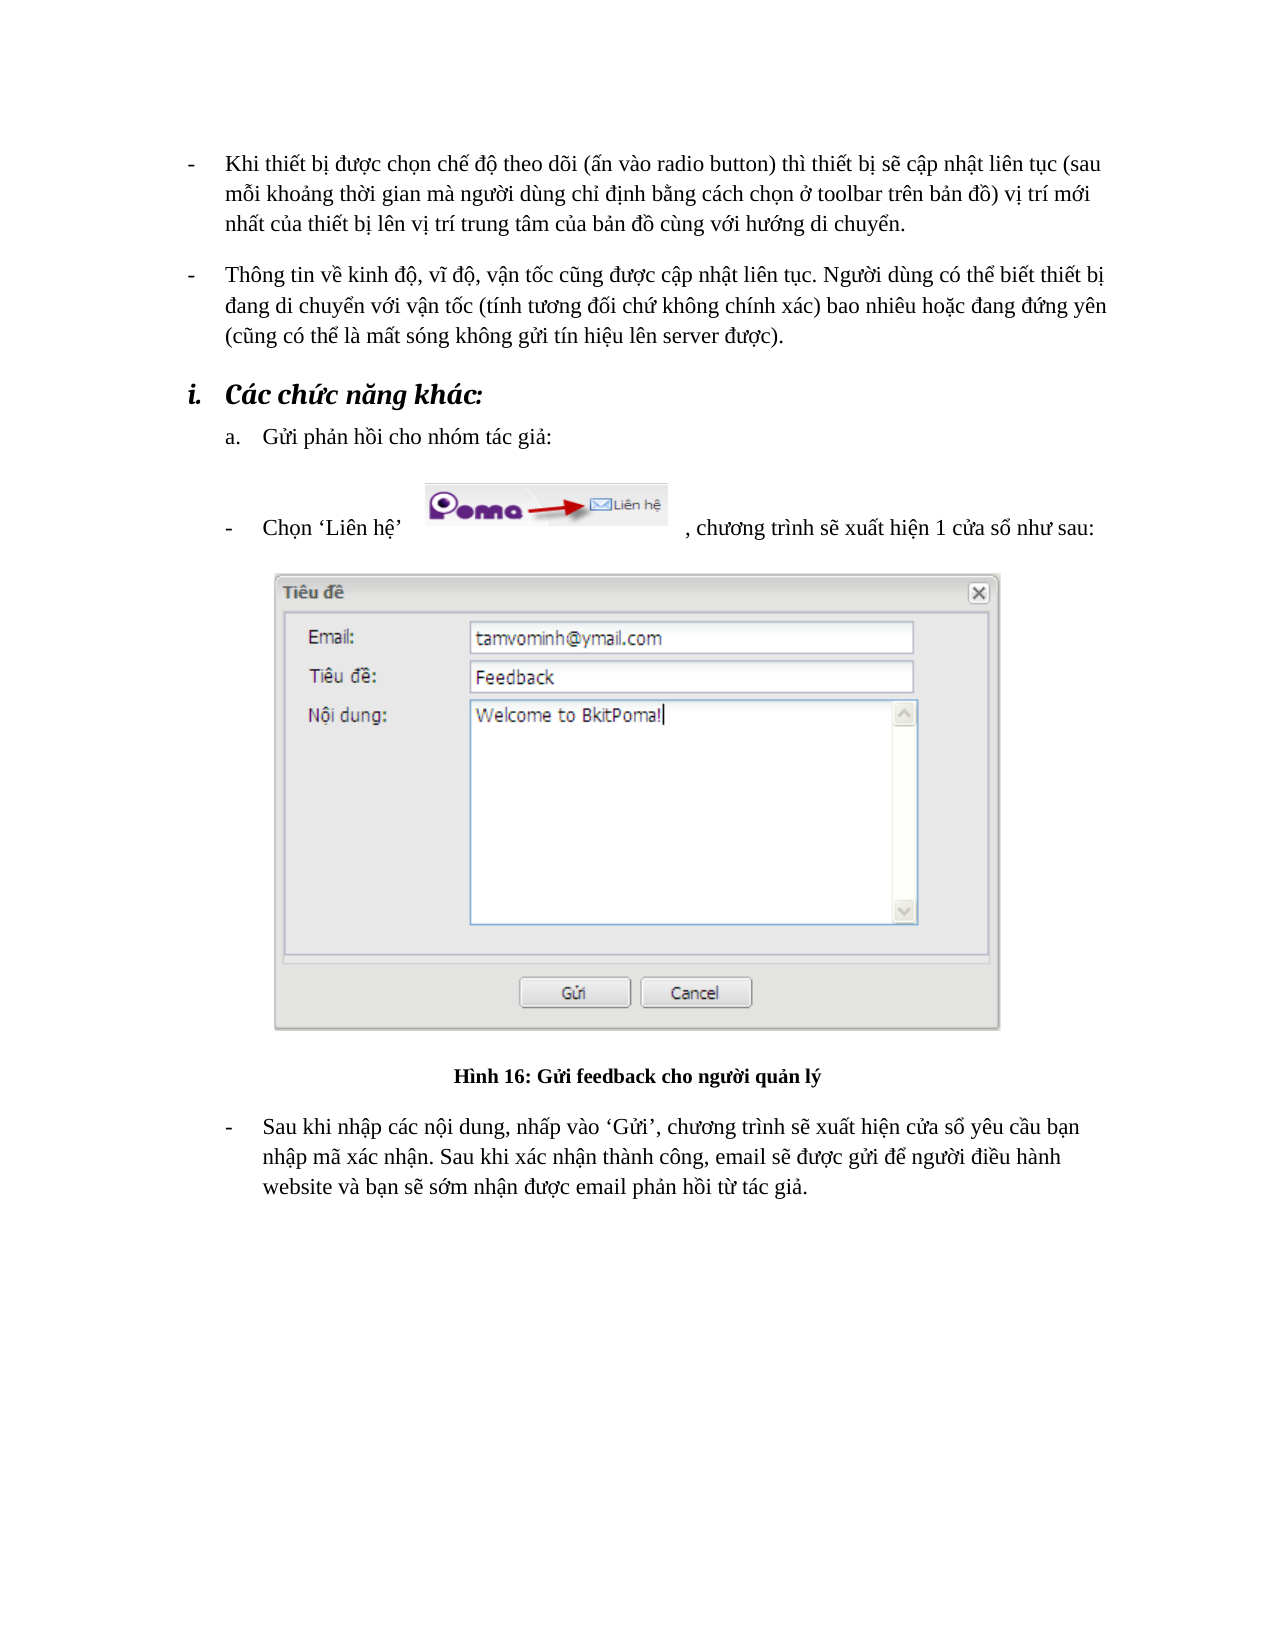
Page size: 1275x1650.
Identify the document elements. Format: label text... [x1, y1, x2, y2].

list Chọn ‘Liên hệ’ , chương trình sẽ xuất hiện 1 cửa sổ như sau: [225, 474, 1125, 540]
list Khi thiết bị được chọn chế độ theo dõi (ấn vào radio button) thì thiết bị sẽ cập nhật liên tục (sau mỗi khoảng thời gian mà người dùng chỉ định bằng cách chọn ở toolbar trên bản đồ) vị trí mới nhất của thiết bị lên vị trí trung tâm của bản đồ cùng với hướng di chuyển. [187, 150, 1125, 237]
list Thông tin về kinh độ, vĩ độ, vận tốc cũng được cập nhật liên tục. Người dùng có thể biết thiết bị đang di chuyển với vận tốc (tính tương đối chứ không chính xác) bao nhiêu hoặc đang đứng yên (cũng có thể là mất sóng không gửi tín hiệu lên server được). [187, 261, 1125, 348]
subtitle Các chức năng khác: [187, 377, 1125, 412]
picture [424, 483, 669, 526]
list Sau khi nhập các nội dung, nhấp vào ‘Gửi’, chương trình sẽ xuất hiện cửa sổ yêu cầu bạn nhập mã xác nhận. Sau khi xác nhận thành công, email sẽ được gửi để người điều hành website và bạn sẽ sớm nhận được email phản hồi từ tác giả. [225, 1113, 1125, 1199]
picture [274, 573, 1001, 1031]
list Gửi phản hồi cho nhóm tác giả: [225, 423, 1125, 449]
text Hình 16: Gửi feedback cho người quản lý [150, 1064, 1125, 1088]
